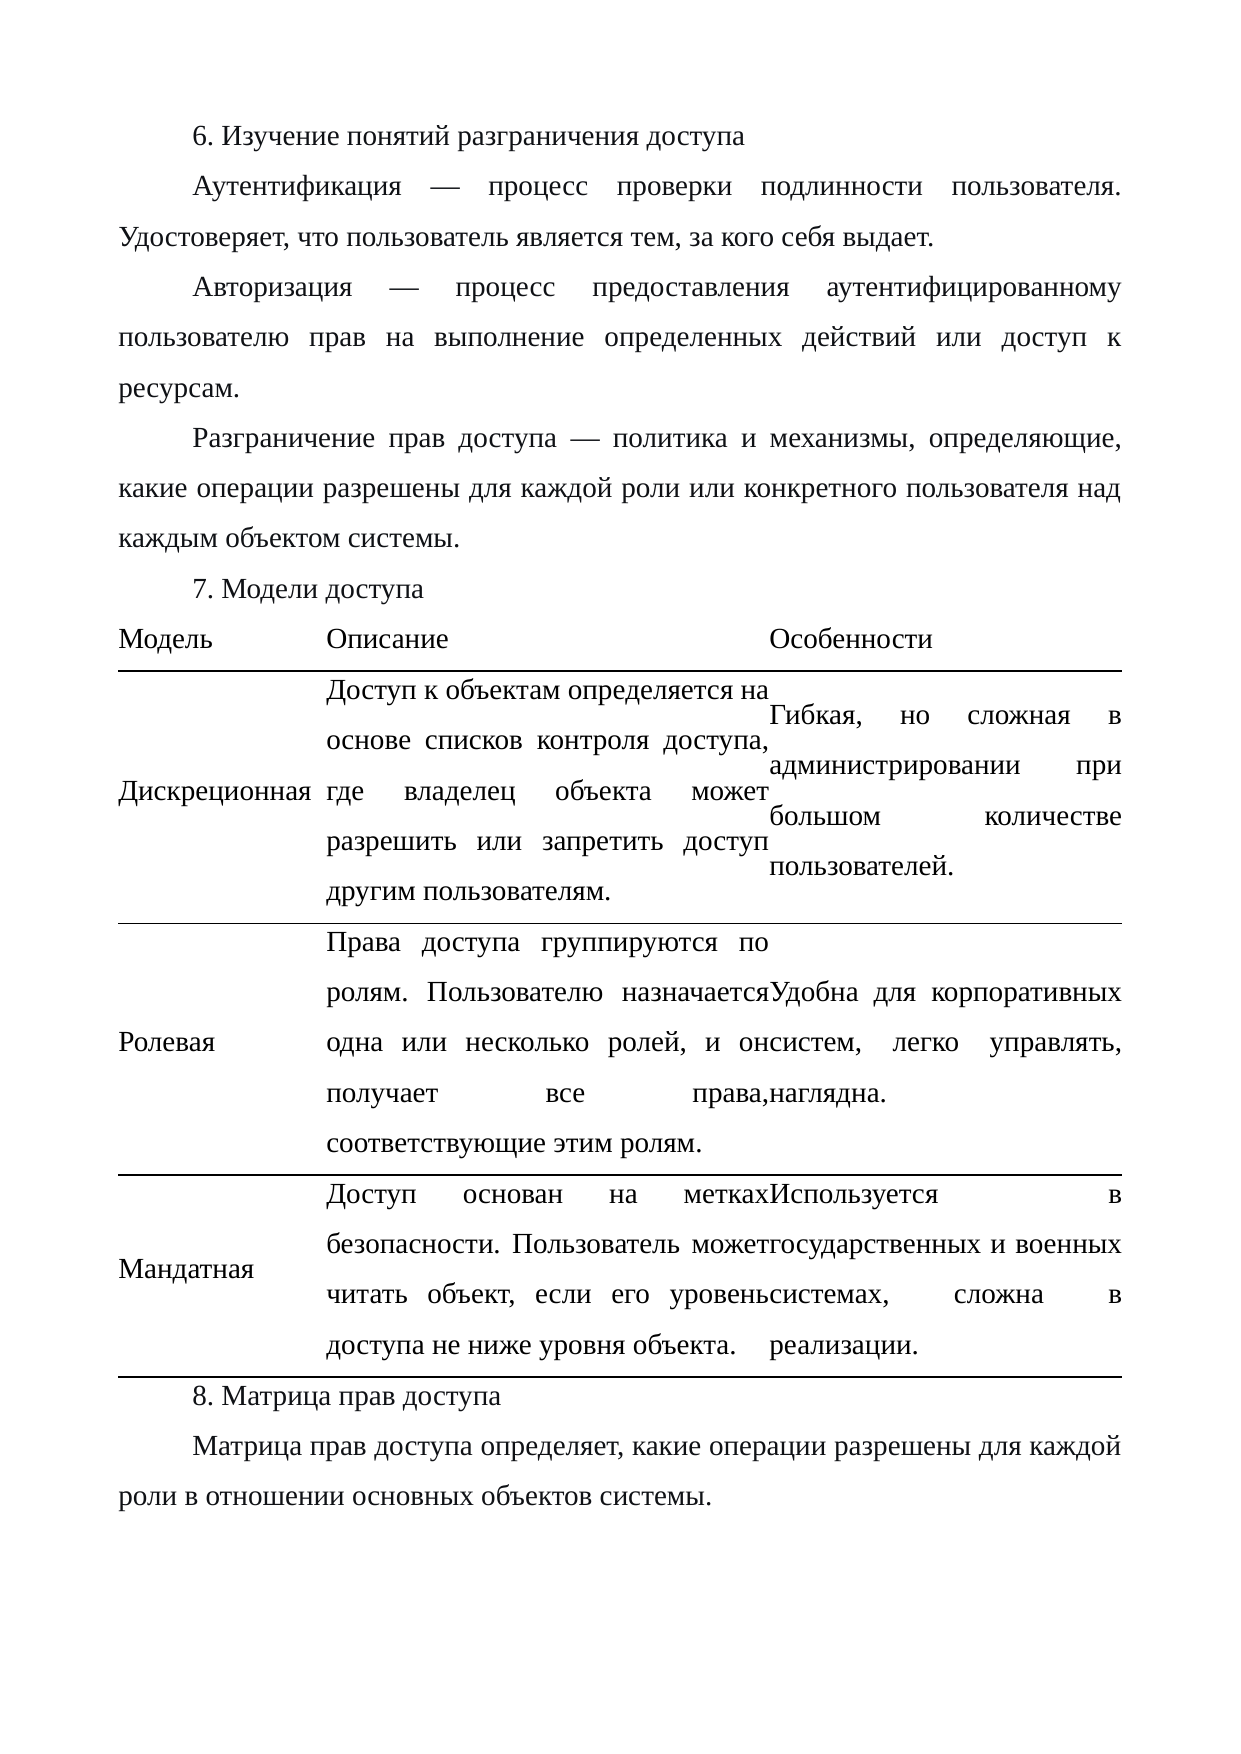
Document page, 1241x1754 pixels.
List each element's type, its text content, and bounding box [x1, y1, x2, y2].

table_cell Ролевая [118, 924, 326, 1174]
table_cell Гибкая, но сложная в администрировании при большом количестве пользователей. [769, 672, 1122, 922]
text Аутентификация — процесс проверки подлинности пользователя. Удостоверяет, что пользователь является тем, за кого себя выдает. [118, 168, 1122, 252]
text Матрица прав доступа определяет, какие операции разрешены для каждой роли в отношении основных объектов системы. [118, 1428, 1122, 1512]
table_cell Доступ к объектам определяется на основе списков контроля доступа, где владелец объекта может разрешить или запретить доступ другим пользователям. [326, 672, 769, 922]
subtitle 7. Модели доступа [118, 571, 1122, 604]
table_cell Доступ основан на метках безопасности. Пользователь может читать объект, если его уровень доступа не ниже уровня объекта. [326, 1176, 769, 1376]
table_header Описание [326, 621, 769, 670]
table_header Модель [118, 621, 326, 670]
subtitle 8. Матрица прав доступа [118, 1378, 1122, 1411]
text Авторизация — процесс предоставления аутентифицированному пользователю прав на выполнение определенных действий или доступ к ресурсам. [118, 269, 1122, 403]
text Разграничение прав доступа — политика и механизмы, определяющие, какие операции разрешены для каждой роли или конкретного пользователя над каждым объектом системы. [118, 420, 1122, 554]
table_cell Мандатная [118, 1176, 326, 1376]
table_cell Права доступа группируются по ролям. Пользователю назначается одна или несколько ролей, и он получает все права, соответствующие этим ролям. [326, 924, 769, 1174]
table_cell Используется в государственных и военных системах, сложна в реализации. [769, 1176, 1122, 1376]
table_cell Удобна для корпоративных систем, легко управлять, наглядна. [769, 924, 1122, 1174]
table_cell Дискреционная [118, 672, 326, 922]
table_header Особенности [769, 621, 1122, 670]
subtitle 6. Изучение понятий разграничения доступа [118, 118, 1122, 152]
